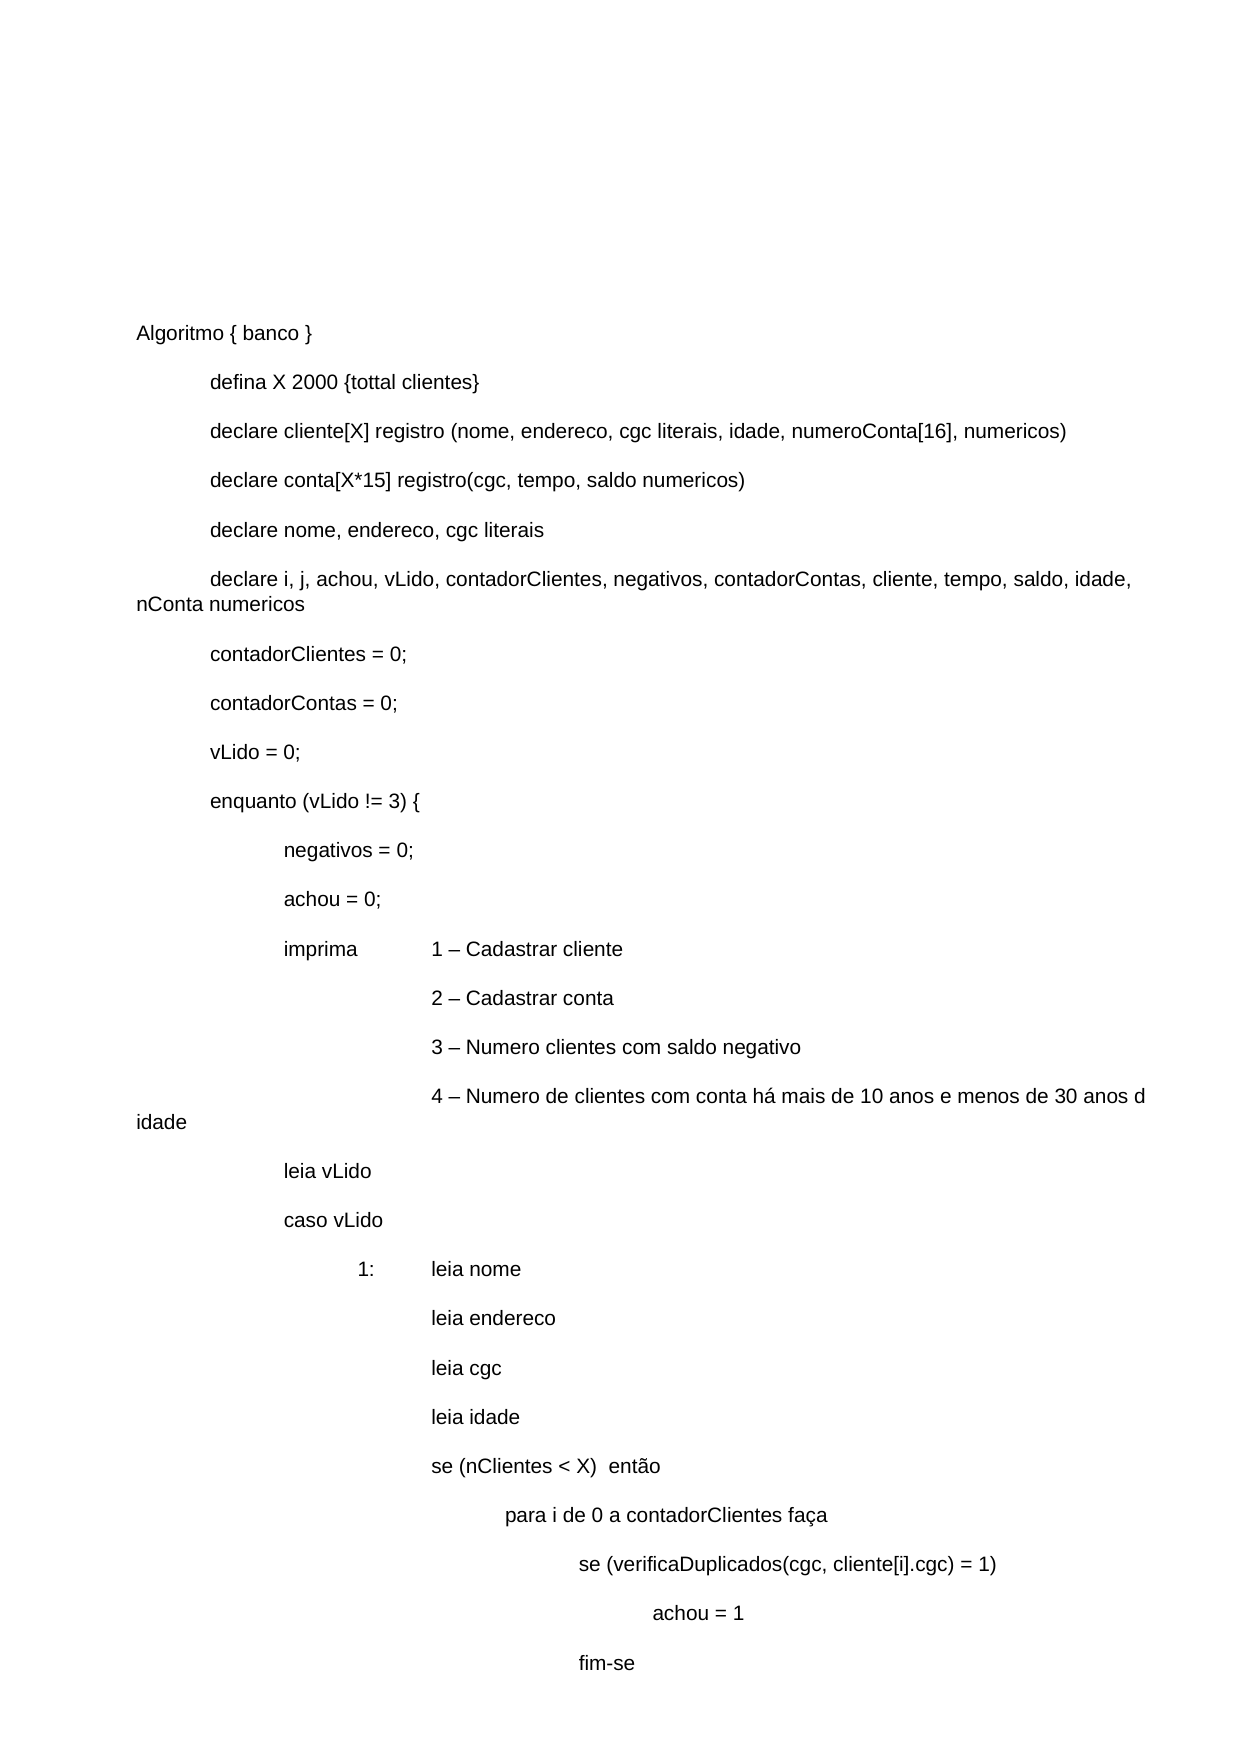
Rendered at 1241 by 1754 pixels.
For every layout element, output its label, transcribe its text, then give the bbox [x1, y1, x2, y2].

text leia vLido [136, 1159, 1165, 1183]
text declare nome, endereco, cgc literais [136, 517, 1165, 541]
text imprima 1 – Cadastrar cliente [136, 936, 1165, 960]
text declare conta[X*15] registro(cgc, tempo, saldo numericos) [136, 468, 1165, 492]
text achou = 0; [136, 887, 1165, 911]
text caso vLido [136, 1208, 1165, 1232]
text leia idade [136, 1404, 1165, 1428]
text 3 – Numero clientes com saldo negativo [136, 1035, 1165, 1059]
text negativos = 0; [136, 838, 1165, 862]
text leia cgc [136, 1355, 1165, 1379]
text 2 – Cadastrar conta [136, 986, 1165, 1009]
text leia endereco [136, 1306, 1165, 1330]
text enquanto (vLido != 3) { [136, 789, 1165, 813]
text vLido = 0; [136, 740, 1165, 764]
text defina X 2000 {tottal clientes} [136, 370, 1165, 394]
text se (verificaDuplicados(cgc, cliente[i].cgc) = 1) [136, 1552, 1165, 1576]
text achou = 1 [136, 1601, 1165, 1625]
text declare cliente[X] registro (nome, endereco, cgc literais, idade, numeroConta[16], numericos) [136, 419, 1165, 443]
text declare i, j, achou, vLido, contadorClientes, negativos, contadorContas, cliente, tempo, saldo, idade, nConta numericos [136, 567, 1165, 616]
text contadorContas = 0; [136, 691, 1165, 714]
text contadorClientes = 0; [136, 641, 1165, 665]
text 4 – Numero de clientes com conta há mais de 10 anos e menos de 30 anos d idade [136, 1084, 1165, 1133]
text para i de 0 a contadorClientes faça [136, 1503, 1165, 1527]
text Algoritmo { banco } [136, 321, 1165, 345]
text 1: leia nome [136, 1257, 1165, 1281]
text se (nClientes < X) então [136, 1454, 1165, 1478]
text fim-se [136, 1650, 1165, 1674]
